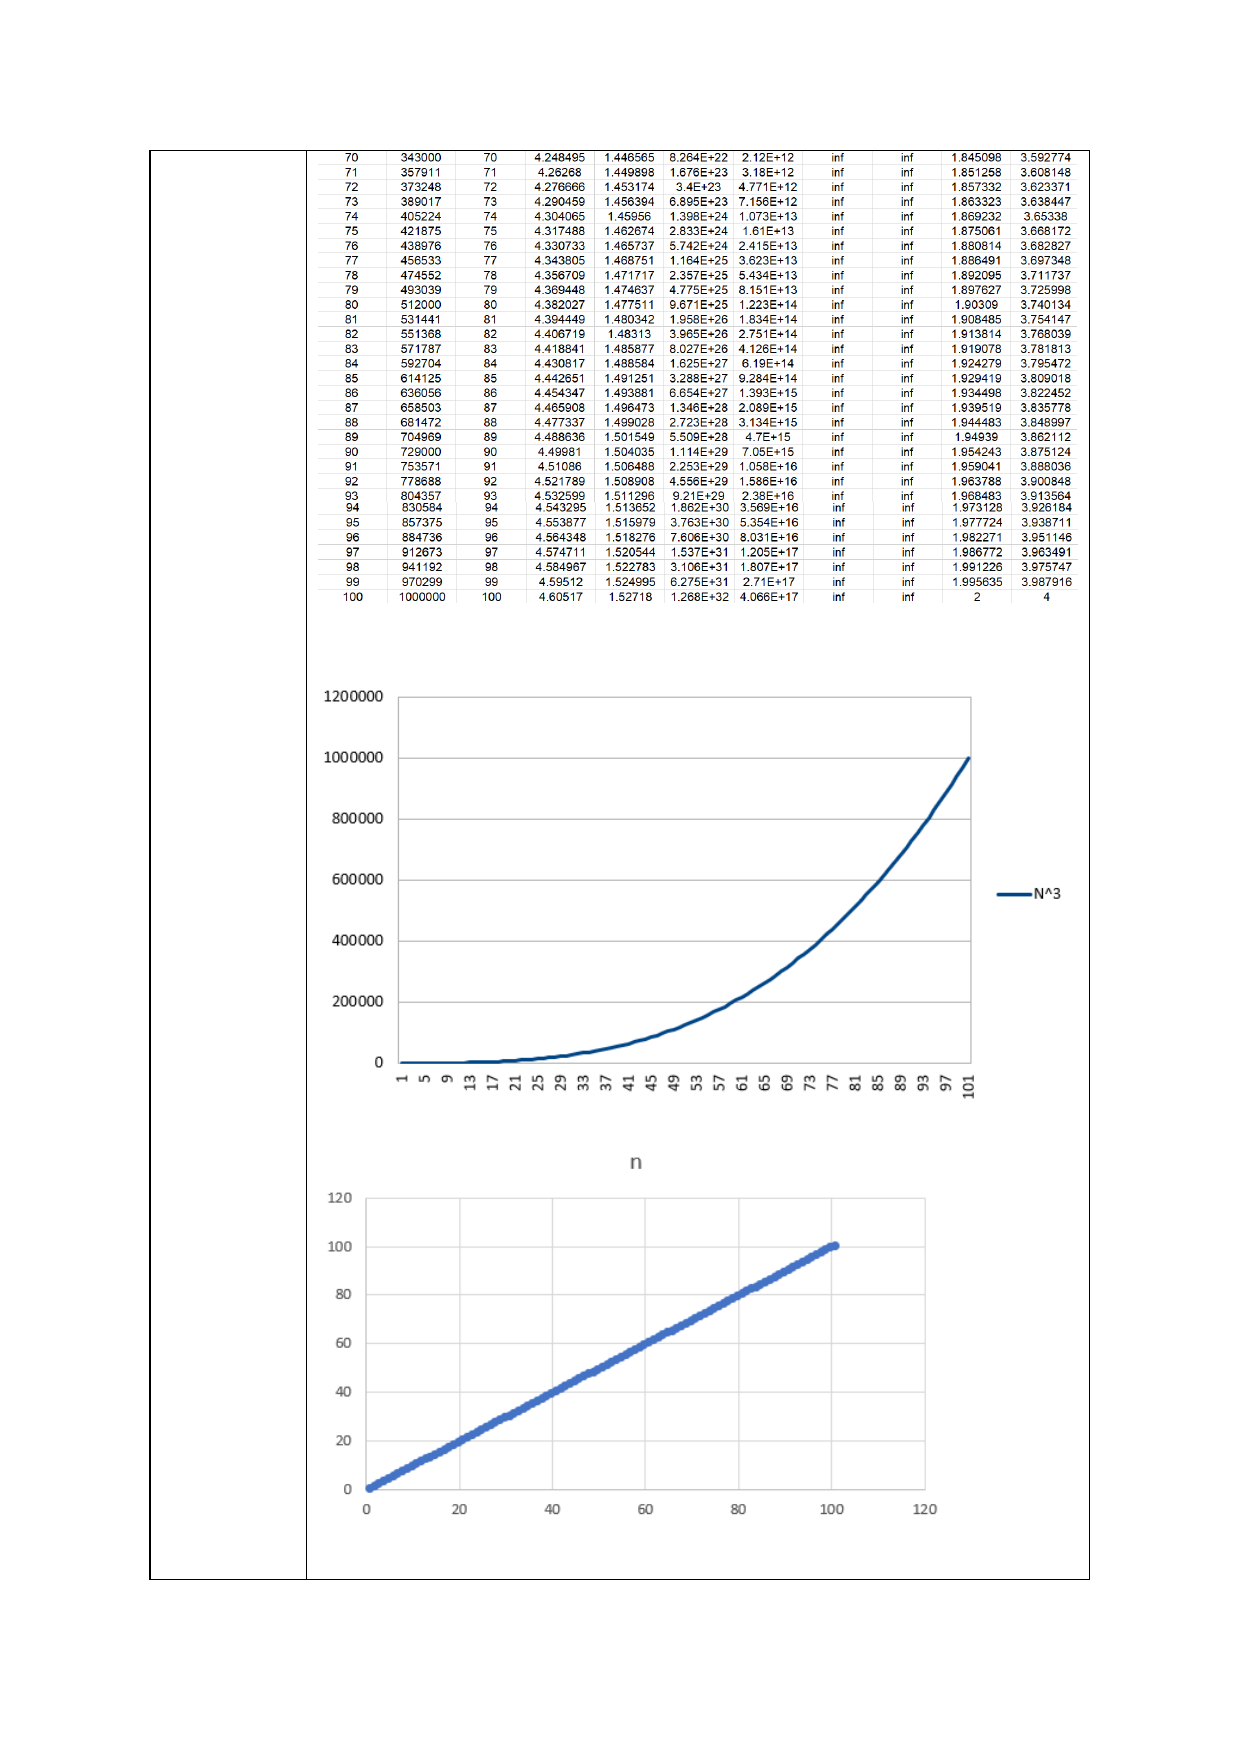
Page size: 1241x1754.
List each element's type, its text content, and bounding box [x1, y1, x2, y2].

picture [318, 686, 1073, 1107]
picture [318, 151, 1078, 603]
table_cell [307, 151, 1089, 1579]
table_cell OBSERVATION [151, 151, 306, 1579]
picture [318, 1134, 951, 1523]
